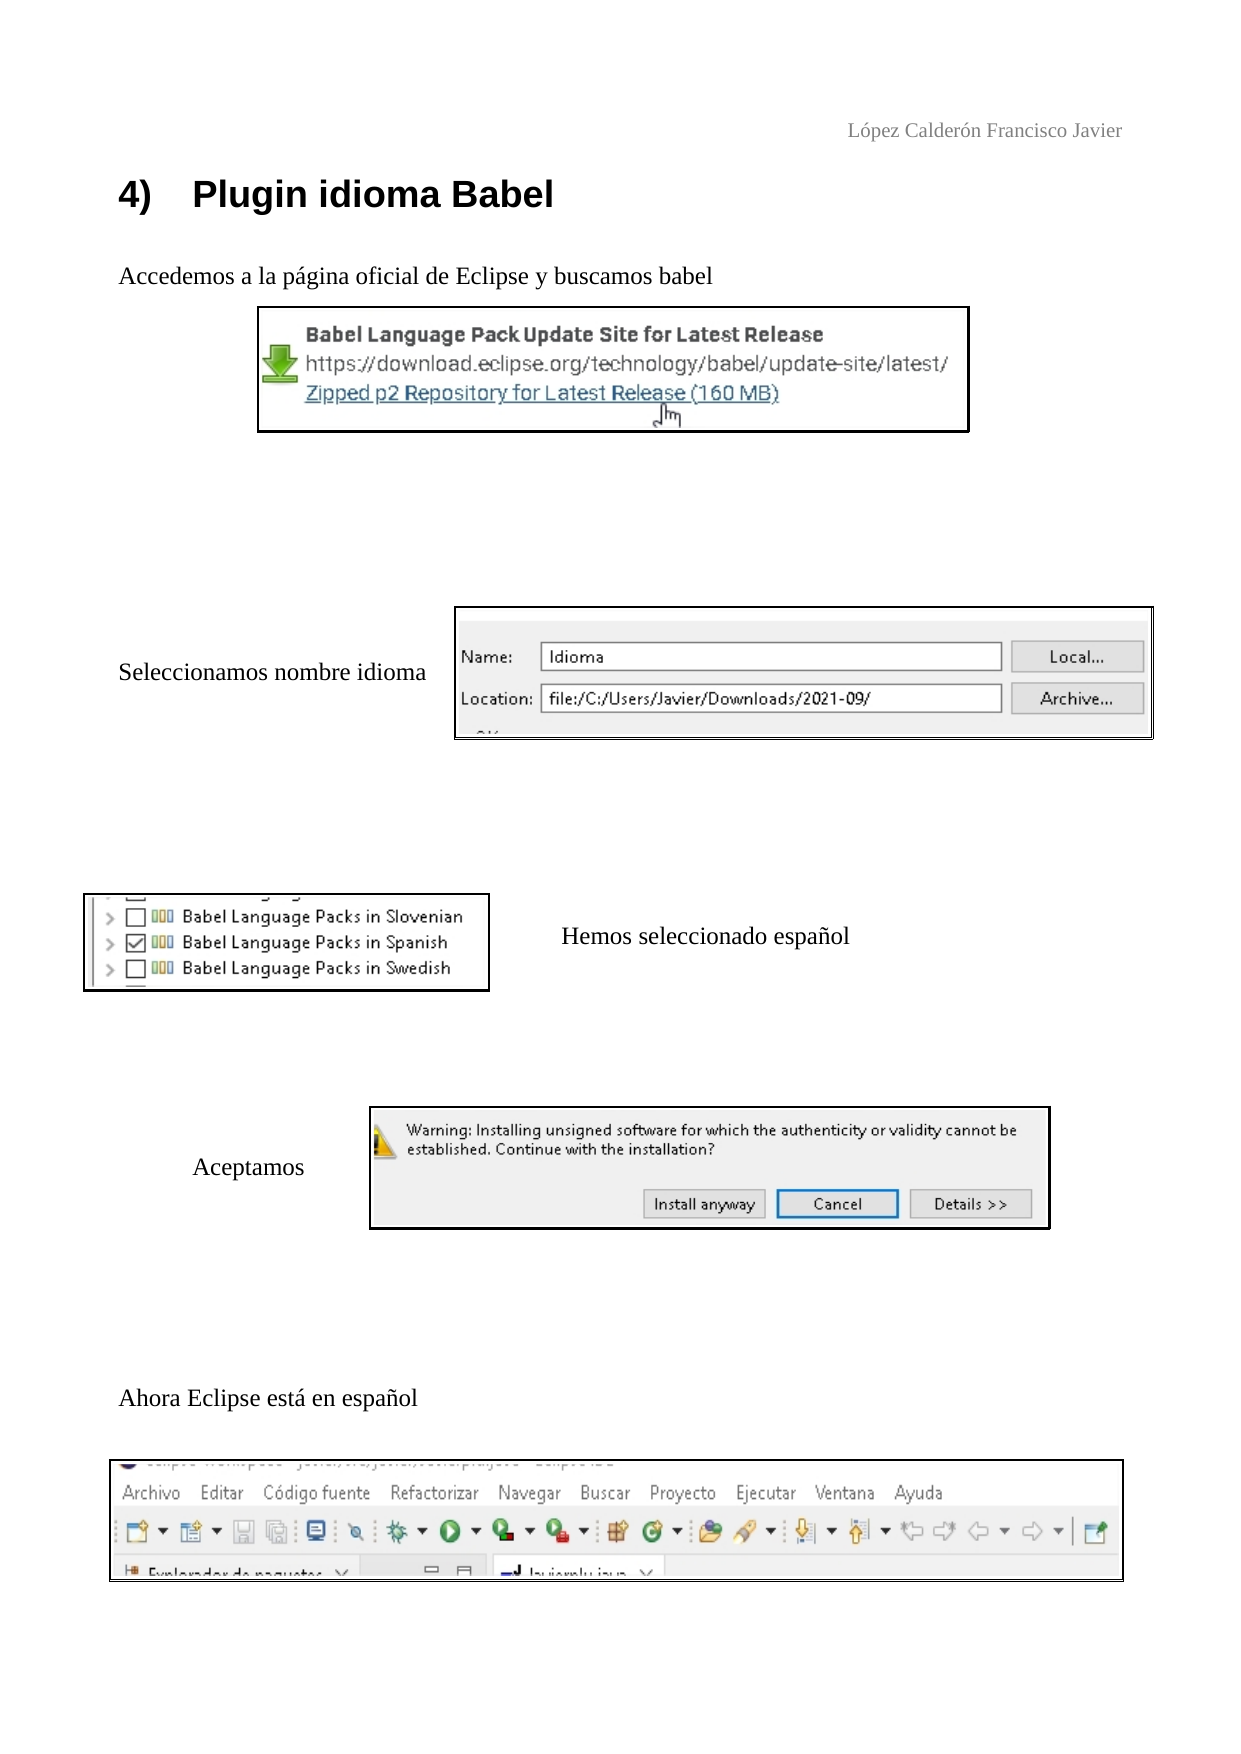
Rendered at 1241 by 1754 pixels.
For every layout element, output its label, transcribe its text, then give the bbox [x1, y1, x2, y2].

picture [458, 610, 1148, 734]
text Ahora Eclipse está en español [118, 1383, 1122, 1412]
picture [373, 1110, 1046, 1225]
text Accedemos a la página oficial de Eclipse y buscamos babel [118, 261, 1122, 289]
text Hemos seleccionado español [490, 921, 1122, 950]
picture [113, 1464, 1119, 1576]
text Aceptamos [118, 1152, 369, 1181]
text Seleccionamos nombre idioma [118, 657, 454, 686]
subtitle Plugin idioma Babel [118, 172, 1122, 215]
picture [261, 310, 965, 428]
picture [88, 897, 485, 987]
text [1051, 1152, 1122, 1181]
